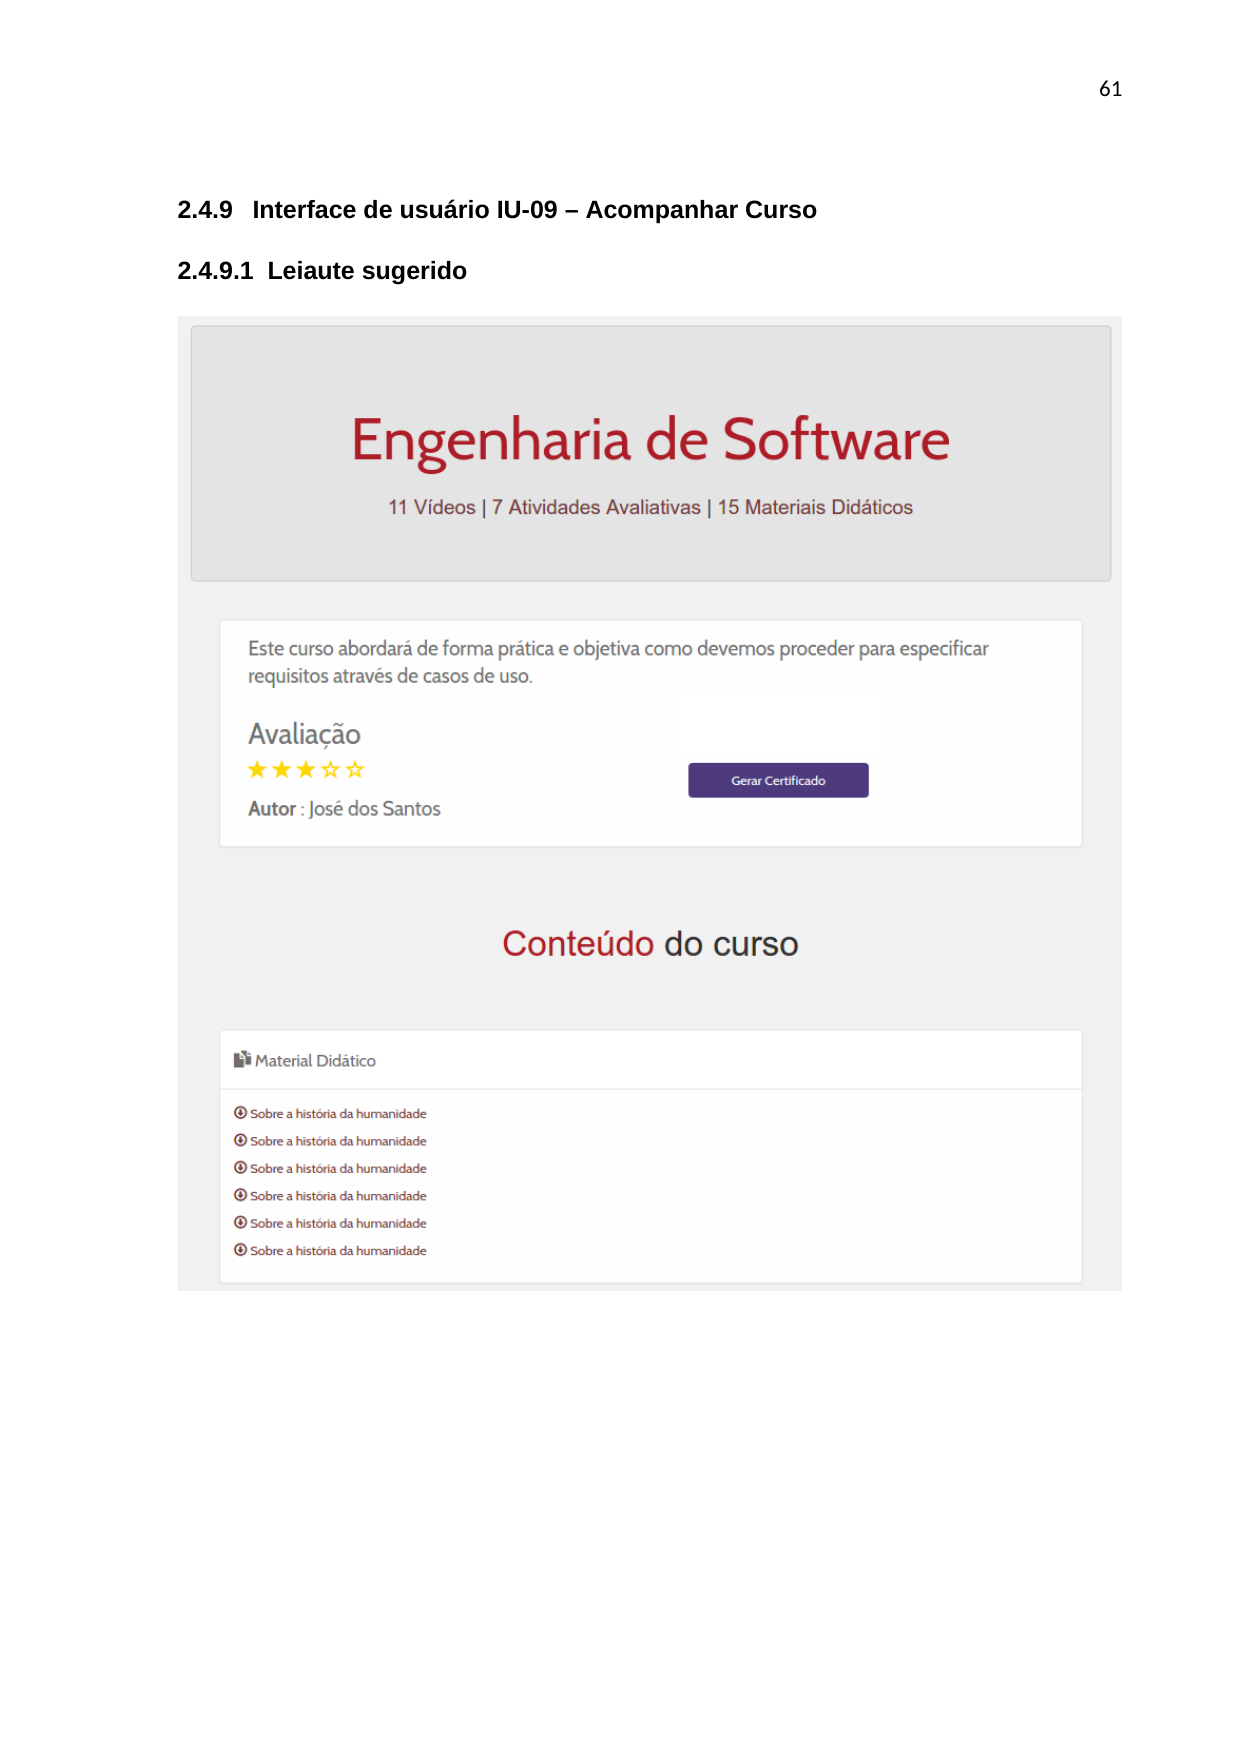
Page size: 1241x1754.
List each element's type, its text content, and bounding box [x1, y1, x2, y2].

subtitle Leiaute sugerido [177, 256, 1122, 284]
subtitle Interface de usuário IU-09 – Acompanhar Curso [177, 195, 1122, 224]
picture [177, 316, 1123, 1291]
